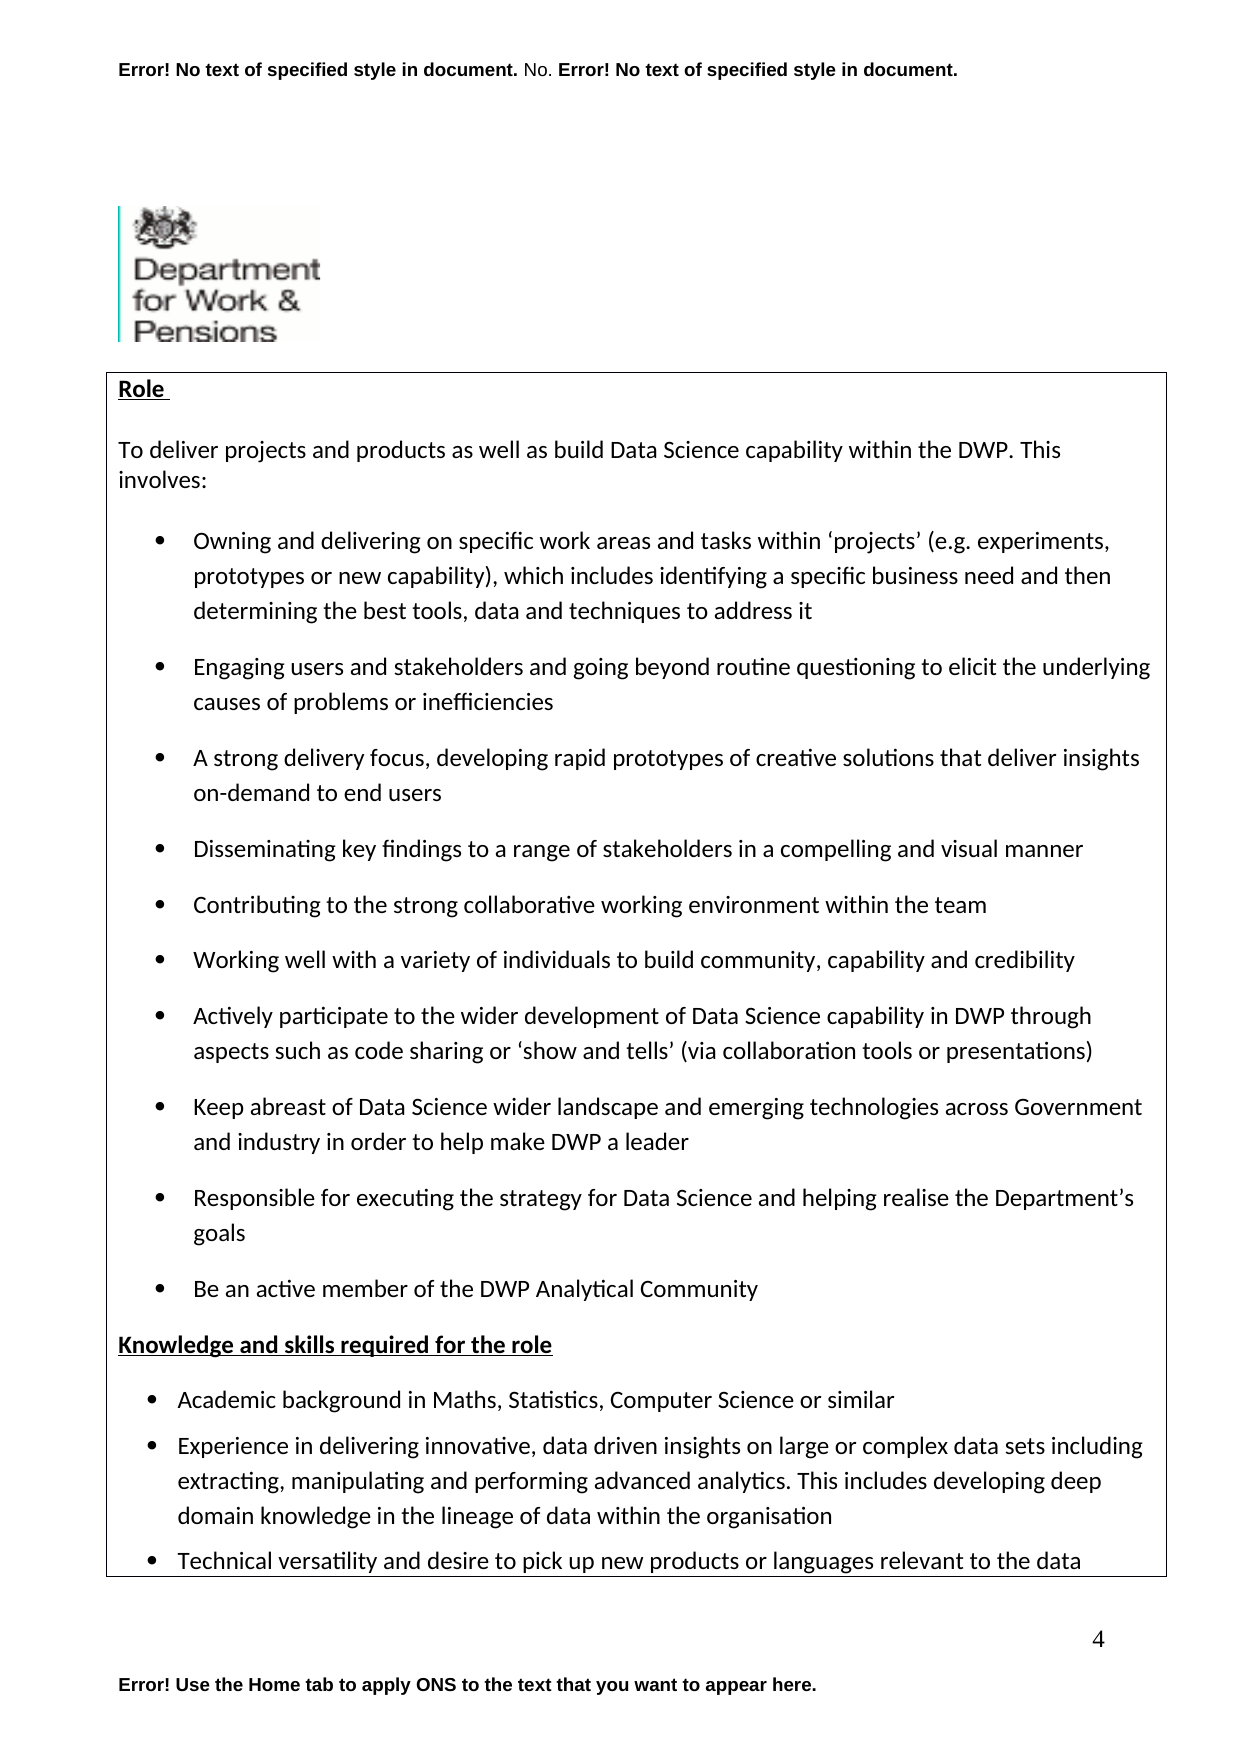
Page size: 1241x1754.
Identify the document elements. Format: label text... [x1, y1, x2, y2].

picture [118, 206, 321, 342]
table_header Role To deliver projects and products as well as build Data Science capability within the DWP. This involves: Owning and delivering on specific work areas and tasks within ‘projects’ (e.g. experiments, prototypes or new capability), which includes identifying a specific business need and then determining the best tools, data and techniques to address it Engaging users and stakeholders and going beyond routine questioning to elicit the underlying causes of problems or inefficiencies A strong delivery focus, developing rapid prototypes of creative solutions that deliver insights on-demand to end users Disseminating key findings to a range of stakeholders in a compelling and visual manner Contributing to the strong collaborative working environment within the team Working well with a variety of individuals to build community, capability and credibility Actively participate to the wider development of Data Science capability in DWP through aspects such as code sharing or ‘show and tells’ (via collaboration tools or presentations) Keep abreast of Data Science wider landscape and emerging technologies across Government and industry in order to help make DWP a leader Responsible for executing the strategy for Data Science and helping realise the Department’s goals Be an active member of the DWP Analytical Community Knowledge and skills required for the role Academic background in Maths, Statistics, Computer Science or similar Experience in delivering innovative, data driven insights on large or complex data sets including extracting, manipulating and performing advanced analytics. This includes developing deep domain knowledge in the lineage of data within the organisation Technical versatility and desire to pick up new products or languages relevant to the data [107, 373, 1166, 1576]
